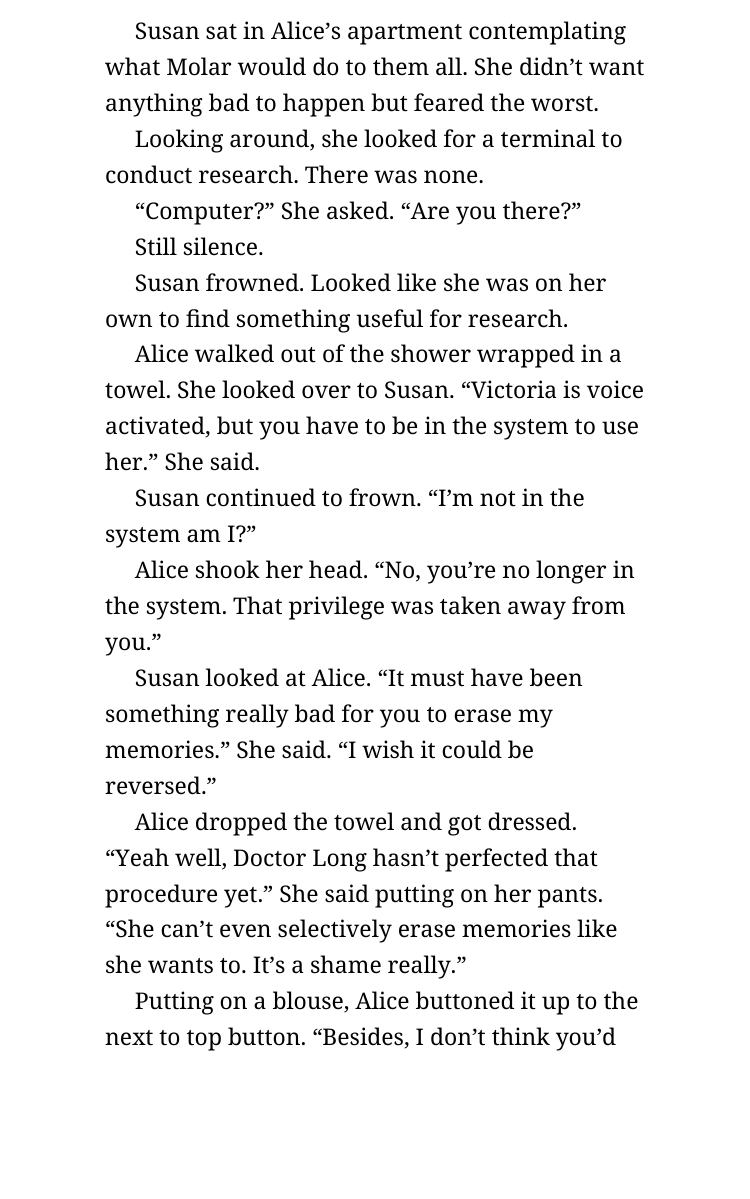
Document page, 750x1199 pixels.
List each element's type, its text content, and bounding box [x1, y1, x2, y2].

text Susan frowned. Looked like she was on her own to find something useful for research. [105, 267, 645, 334]
text Susan continued to frown. “I’m not in the system am I?” [105, 482, 645, 549]
text Looking around, she looked for a terminal to conduct research. There was none. [105, 123, 645, 190]
text “Computer?” She asked. “Are you there?” [105, 195, 645, 226]
text Alice dropped the towel and got dressed. “Yeah well, Doctor Long hasn’t perfected that procedure yet.” She said putting on her pants. “She can’t even selectively erase memories like she wants to. It’s a shame really.” [105, 806, 645, 981]
text Susan looked at Alice. “It must have been something really bad for you to erase my memories.” She said. “I wish it could be reversed.” [105, 662, 645, 801]
text Putting on a blouse, Alice buttoned it up to the next to top button. “Besides, I don’t think you’d [105, 985, 645, 1052]
text Susan sat in Alice’s apartment contemplating what Molar would do to them all. She didn’t want anything bad to happen but feared the worst. [105, 15, 645, 118]
text Alice walked out of the shower wrapped in a towel. She looked over to Susan. “Victoria is voice activated, but you have to be in the system to use her.” She said. [105, 338, 645, 477]
text Alice shook her head. “No, you’re no longer in the system. That privilege was taken away from you.” [105, 554, 645, 657]
text Still silence. [105, 231, 645, 262]
